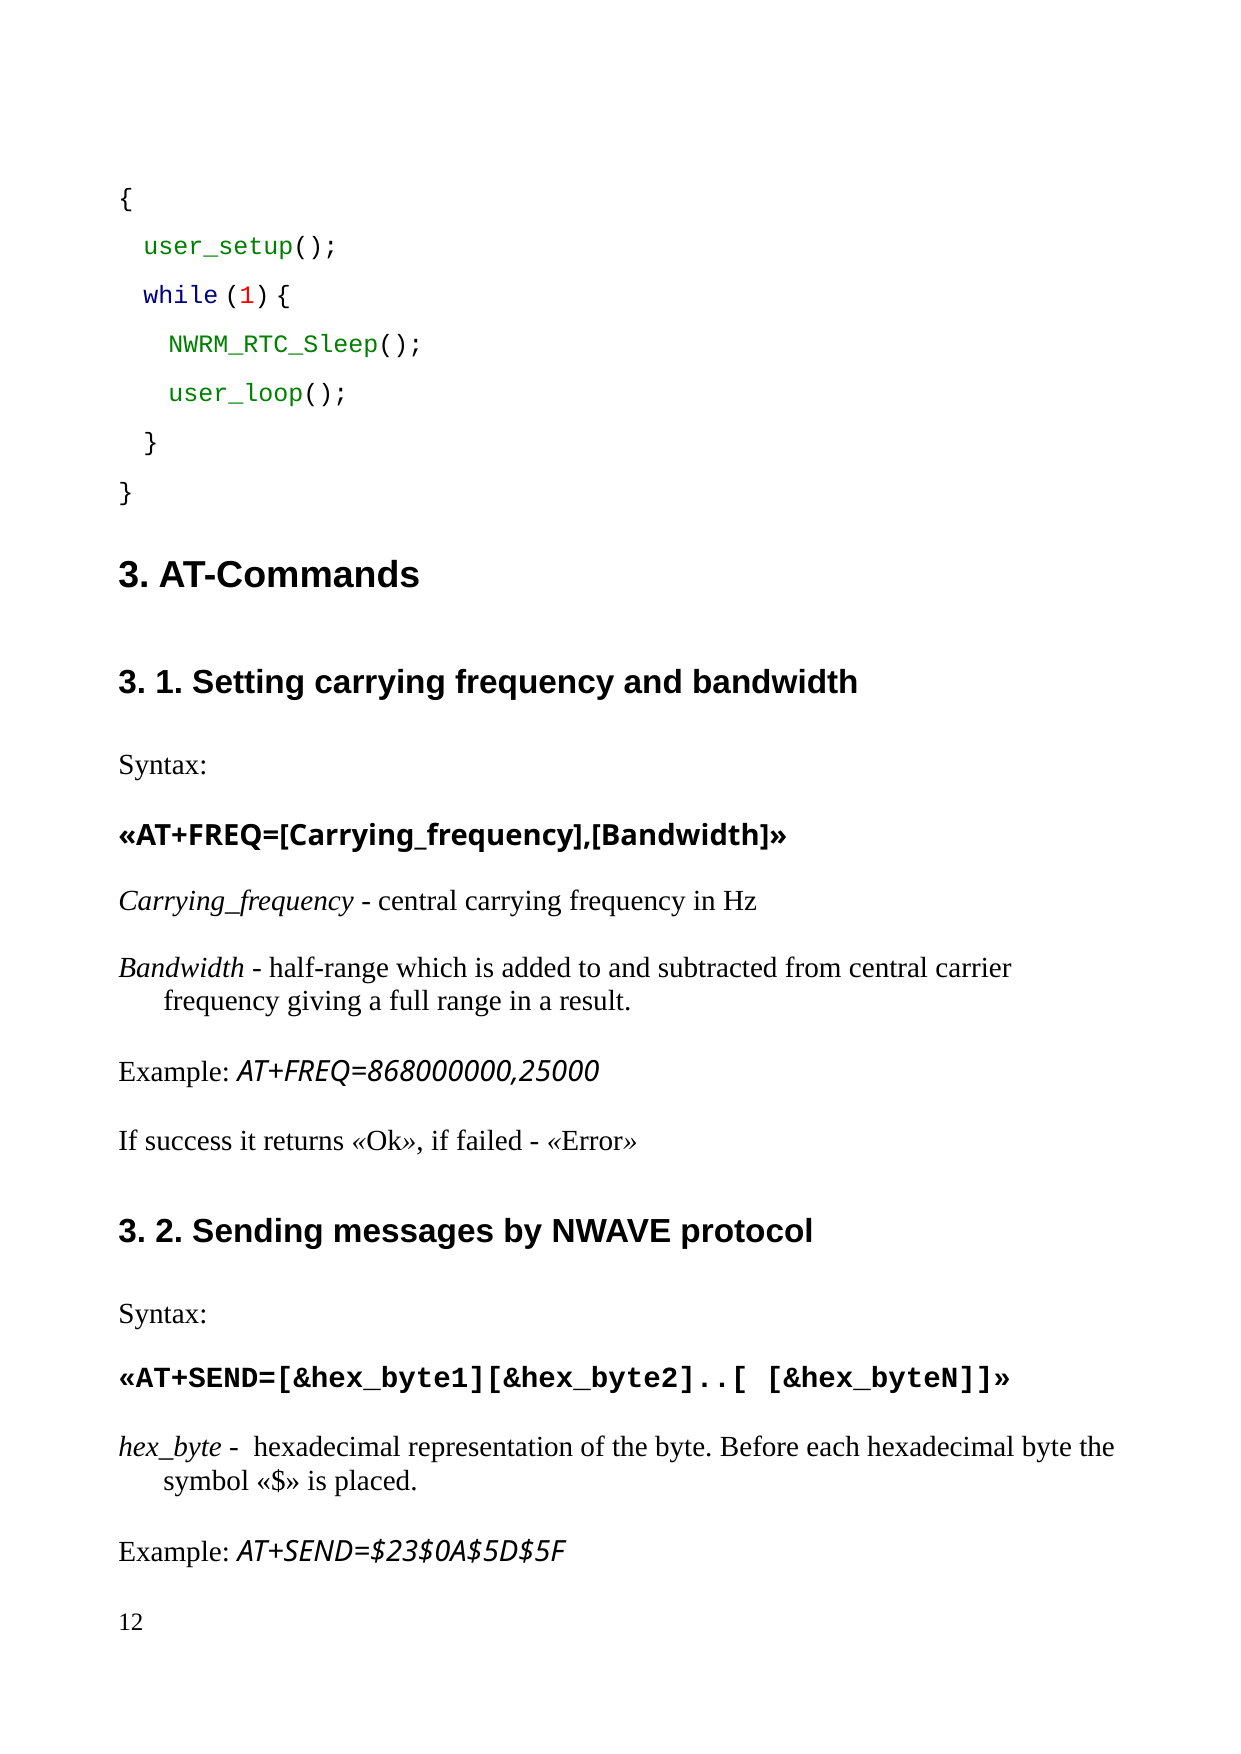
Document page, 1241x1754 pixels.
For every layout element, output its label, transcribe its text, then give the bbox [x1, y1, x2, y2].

list «AT+FREQ=[Carrying_frequency],[Bandwidth]» [118, 814, 1122, 854]
list Bandwidth - half-range which is added to and subtracted from central carrier frequency giving a full range in a result. [118, 950, 1122, 1017]
subtitle 3. 2. Sending messages by NWAVE protocol [118, 1211, 1122, 1250]
list Example: AT+FREQ=868000000,25000 [118, 1050, 1122, 1090]
list Carrying_frequency - central carrying frequency in Hz [118, 883, 1122, 916]
subtitle 3. AT-Commands [118, 553, 1122, 596]
list «AT+SEND=[&hex_byte1][&hex_byte2]..[ [&hex_byteN]]» [118, 1363, 1122, 1396]
list NWRM_RTC_Sleep(); [118, 332, 1122, 360]
list user_loop(); [118, 381, 1122, 409]
list Example: AT+SEND=$23$0A$5D$5F [118, 1530, 1122, 1570]
subtitle 3. 1. Setting carrying frequency and bandwidth [118, 663, 1122, 701]
list } [118, 430, 1122, 458]
list Syntax: [118, 1296, 1122, 1329]
list Syntax: [118, 747, 1122, 781]
list } [118, 479, 1122, 507]
list while (1) { [118, 283, 1122, 311]
list If success it returns «Ok», if failed - «Error» [118, 1123, 1122, 1157]
list { [118, 185, 1122, 213]
list hex_byte - hexadecimal representation of the byte. Before each hexadecimal byte the symbol «$» is placed. [118, 1429, 1122, 1497]
list user_setup(); [118, 234, 1122, 262]
